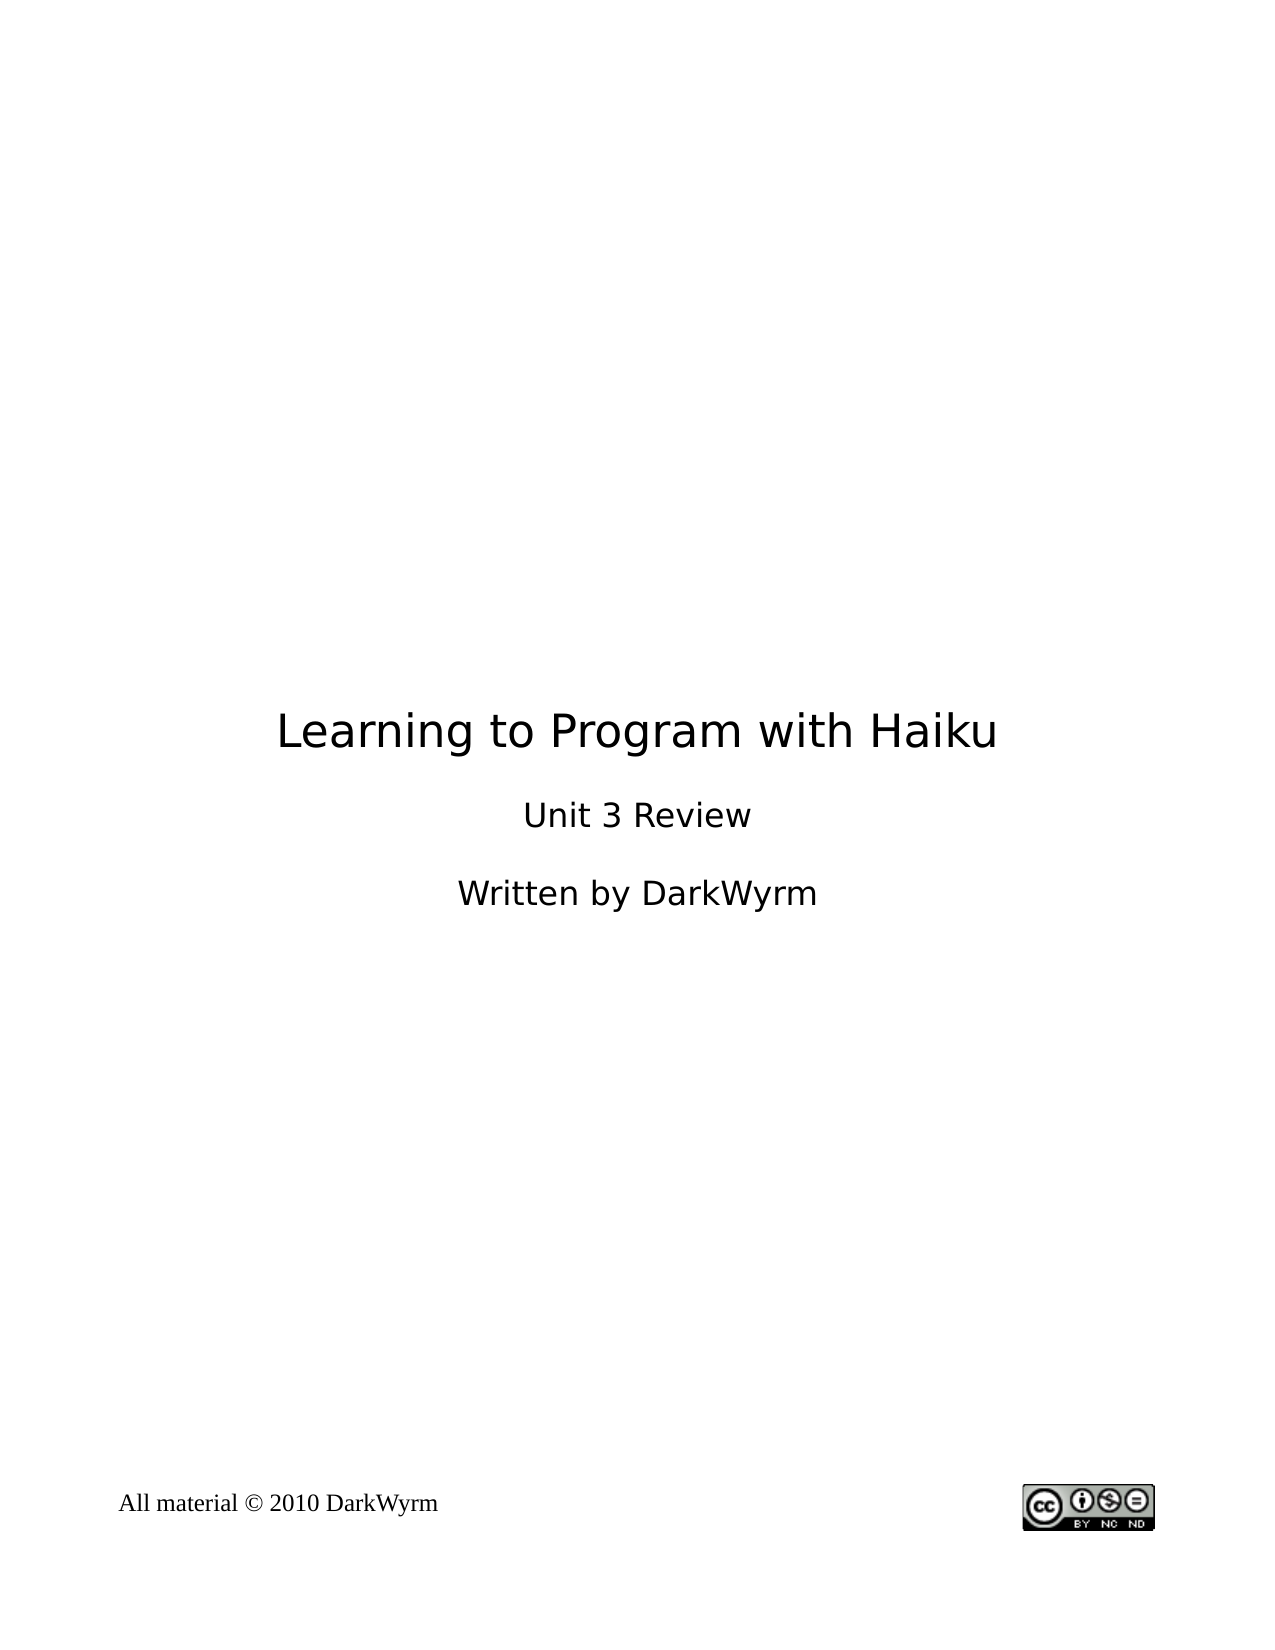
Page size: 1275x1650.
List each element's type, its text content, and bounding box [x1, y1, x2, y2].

text Unit 3 Review [118, 797, 1157, 836]
text All material © 2010 DarkWyrm [118, 1488, 1022, 1517]
text Written by DarkWyrm [118, 875, 1157, 913]
text Learning to Program with Haiku [118, 705, 1157, 758]
picture [1022, 1484, 1155, 1531]
